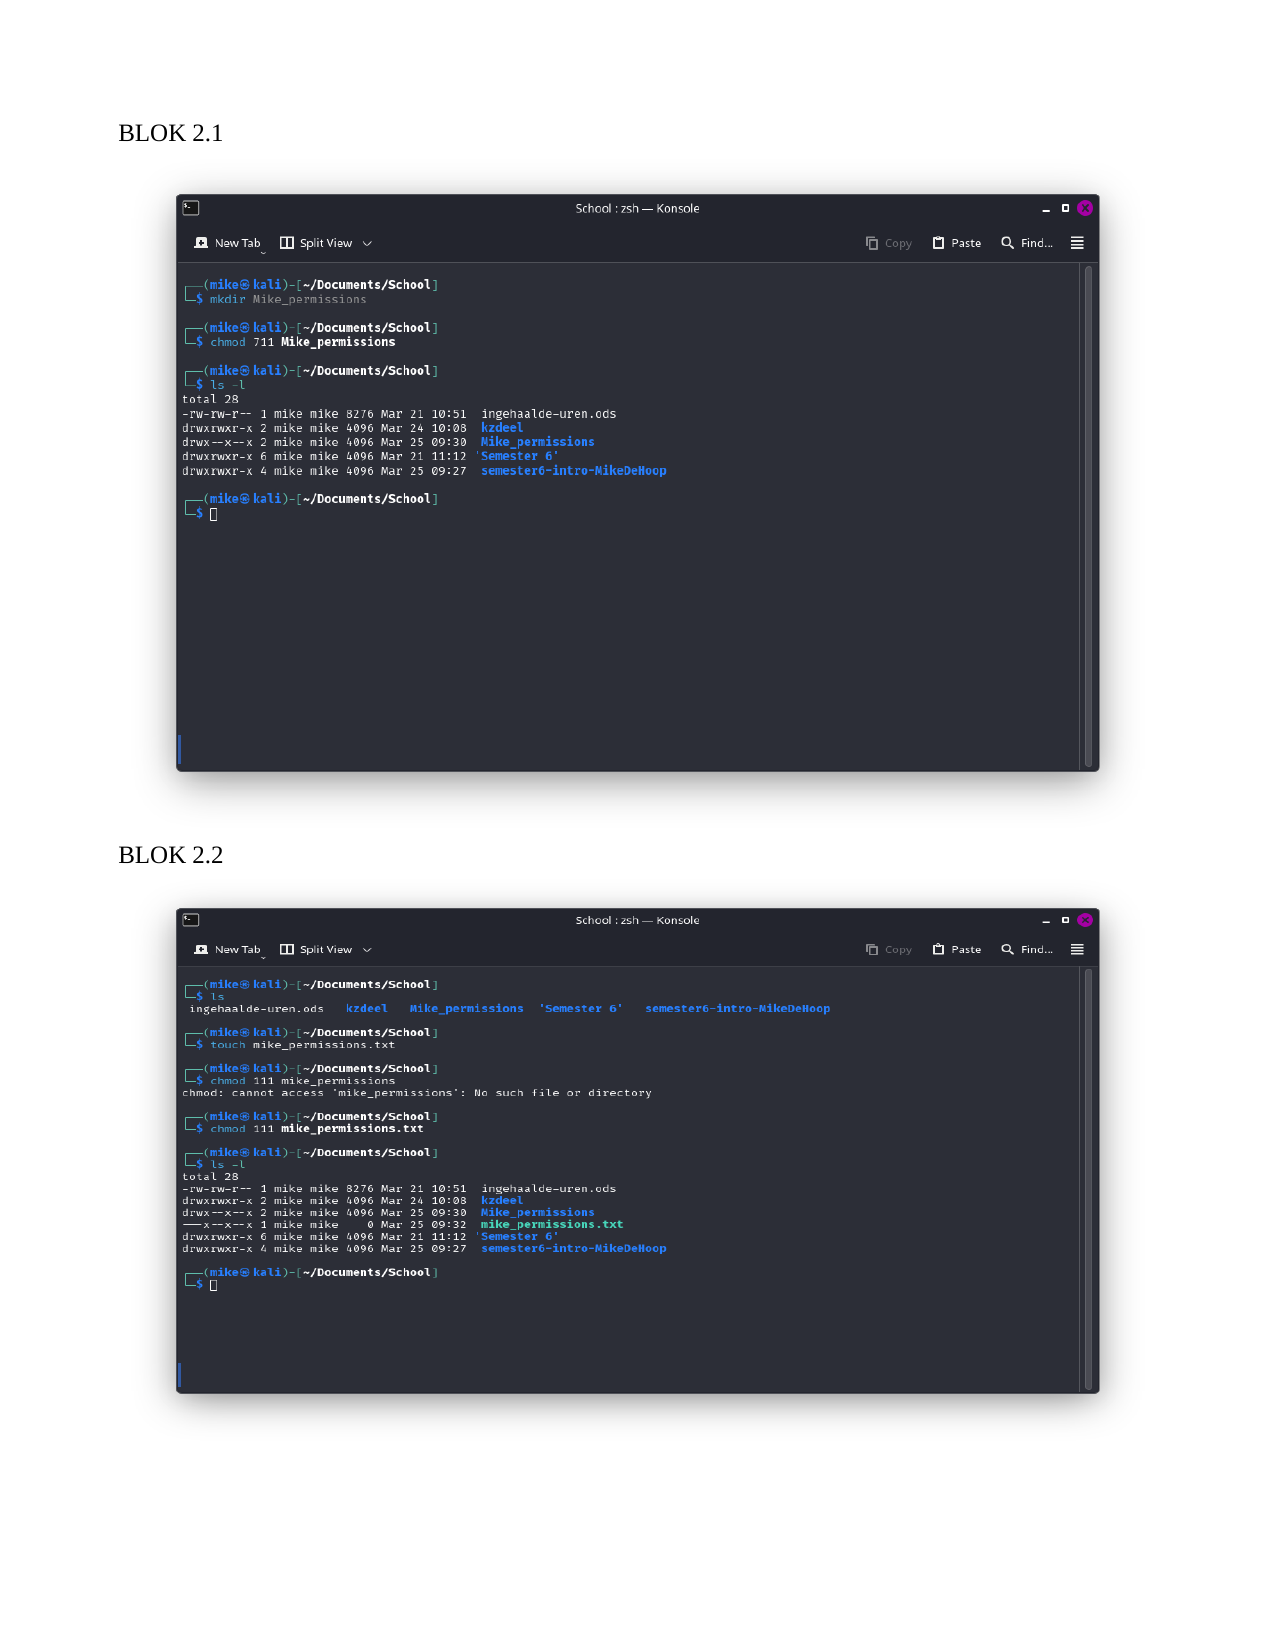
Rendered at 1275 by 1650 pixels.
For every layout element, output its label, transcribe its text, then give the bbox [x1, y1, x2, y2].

text [118, 1451, 1157, 1508]
picture [118, 868, 1157, 1451]
text BLOK 2.2 [118, 840, 1157, 868]
picture [118, 146, 1157, 840]
text BLOK 2.1 [118, 118, 1157, 146]
